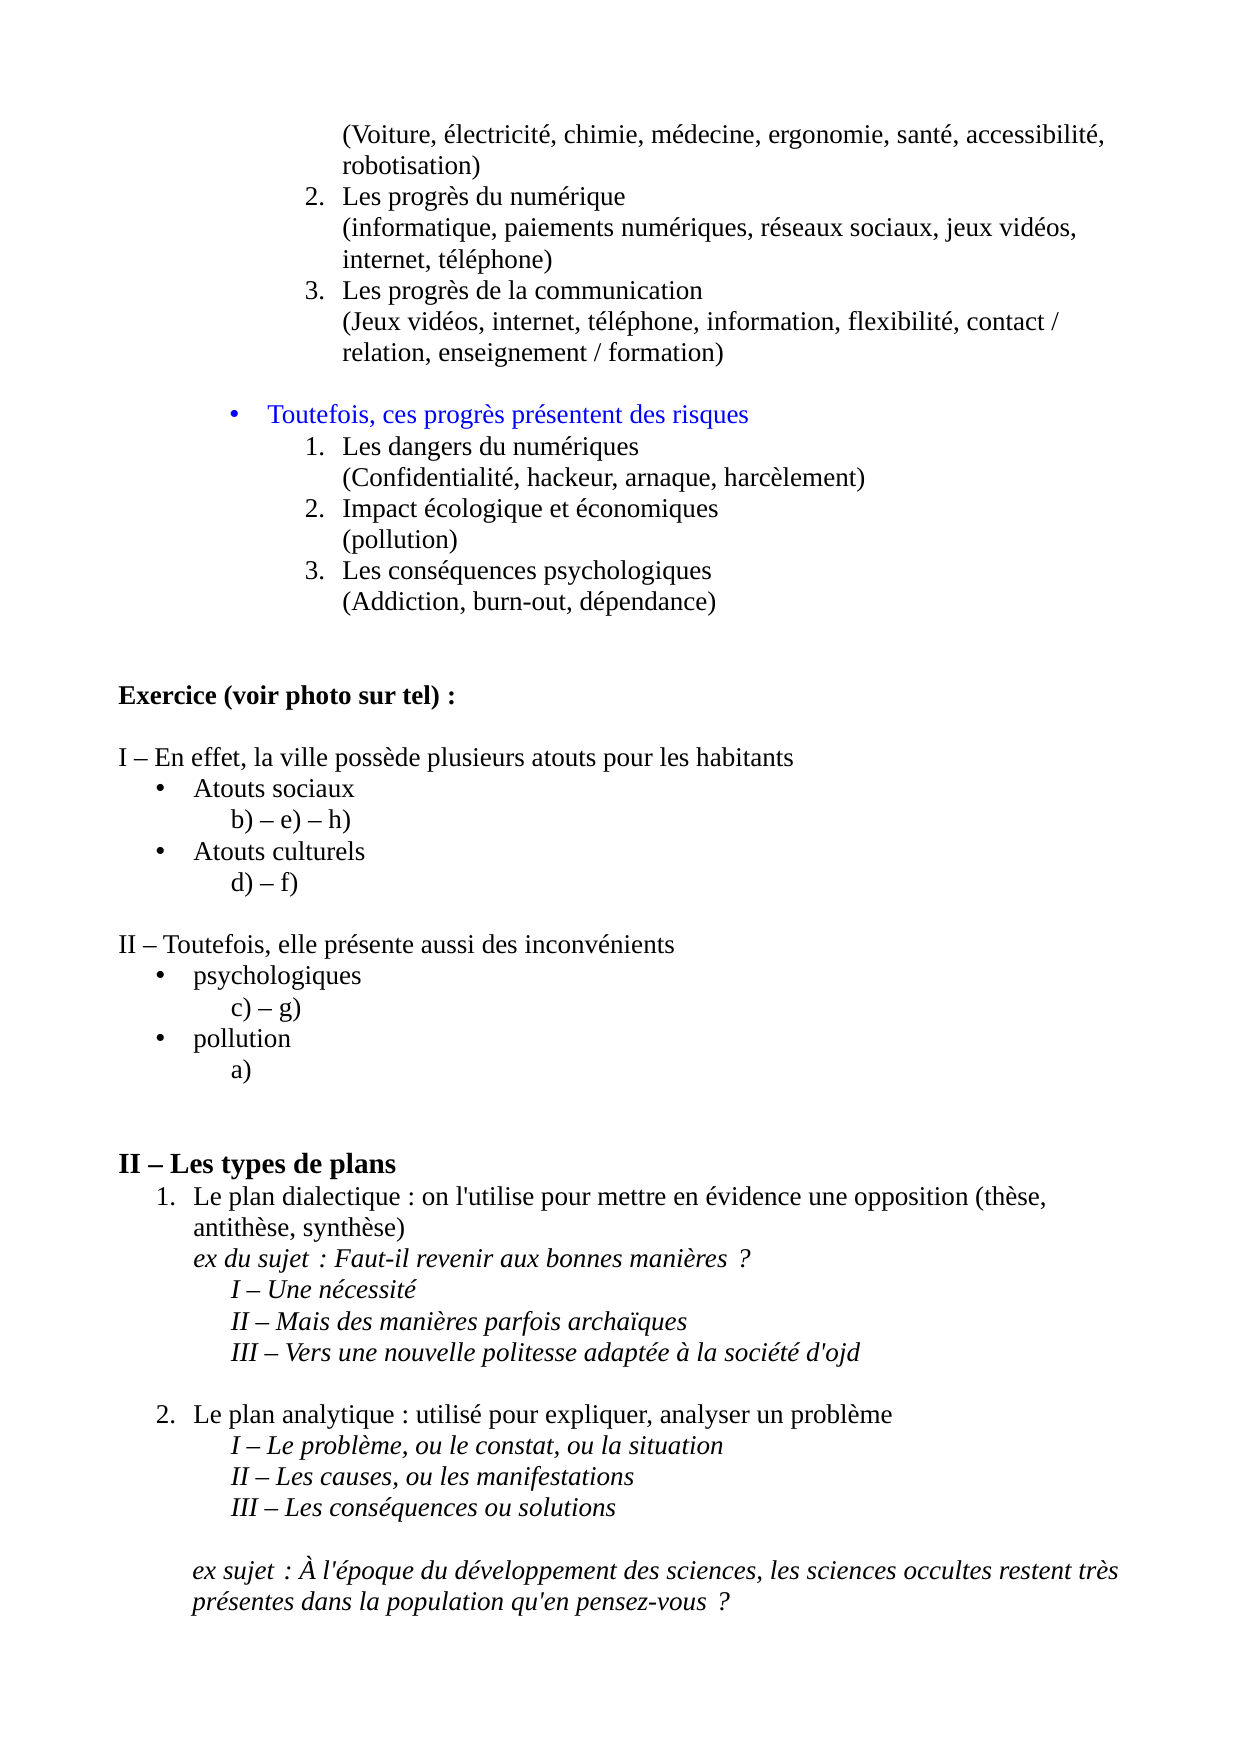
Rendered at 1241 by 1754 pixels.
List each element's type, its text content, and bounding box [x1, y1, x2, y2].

list II – Les causes, ou les manifestations [193, 1460, 1122, 1491]
list pollution [156, 1022, 1122, 1053]
list ex du sujet : Faut-il revenir aux bonnes manières ? [156, 1242, 1122, 1273]
list Toutefois, ces progrès présentent des risques [229, 398, 1122, 430]
list I – Une nécessité [193, 1273, 1122, 1304]
list Les dangers du numériques [304, 430, 1122, 461]
text II – Les types de plans [118, 1146, 1122, 1180]
list d) – f) [193, 866, 1122, 897]
list Le plan analytique : utilisé pour expliquer, analyser un problème [156, 1398, 1122, 1429]
list Impact écologique et économiques [304, 492, 1122, 523]
list c) – g) [193, 991, 1122, 1022]
list (Jeux vidéos, internet, téléphone, information, flexibilité, contact / relation, enseignement / formation) [304, 305, 1122, 367]
text II – Toutefois, elle présente aussi des inconvénients [118, 928, 1122, 959]
list III – Vers une nouvelle politesse adaptée à la société d'ojd [193, 1336, 1122, 1367]
list (informatique, paiements numériques, réseaux sociaux, jeux vidéos, internet, téléphone) [304, 212, 1122, 274]
list psychologiques [156, 959, 1122, 991]
text Exercice (voir photo sur tel) : [118, 679, 1122, 710]
text ex sujet : À l'époque du développement des sciences, les sciences occultes restent très présentes dans la population qu'en pensez-vous ? [118, 1554, 1122, 1616]
list (Confidentialité, hackeur, arnaque, harcèlement) [304, 461, 1122, 492]
list (pollution) [304, 523, 1122, 554]
list II – Mais des manières parfois archaïques [193, 1304, 1122, 1336]
list a) [193, 1053, 1122, 1084]
list Les progrès du numérique [304, 180, 1122, 212]
list Atouts culturels [156, 835, 1122, 866]
list I – Le problème, ou le constat, ou la situation [193, 1429, 1122, 1460]
list b) – e) – h) [193, 803, 1122, 835]
list Les conséquences psychologiques [304, 554, 1122, 585]
list (Voiture, électricité, chimie, médecine, ergonomie, santé, accessibilité, robotisation) [304, 118, 1122, 180]
list Atouts sociaux [156, 772, 1122, 803]
list (Addiction, burn-out, dépendance) [304, 585, 1122, 617]
list III – Les conséquences ou solutions [193, 1491, 1122, 1523]
list Le plan dialectique : on l'utilise pour mettre en évidence une opposition (thèse, antithèse, synthèse) [156, 1180, 1122, 1242]
text I – En effet, la ville possède plusieurs atouts pour les habitants [118, 741, 1122, 772]
list Les progrès de la communication [304, 274, 1122, 305]
